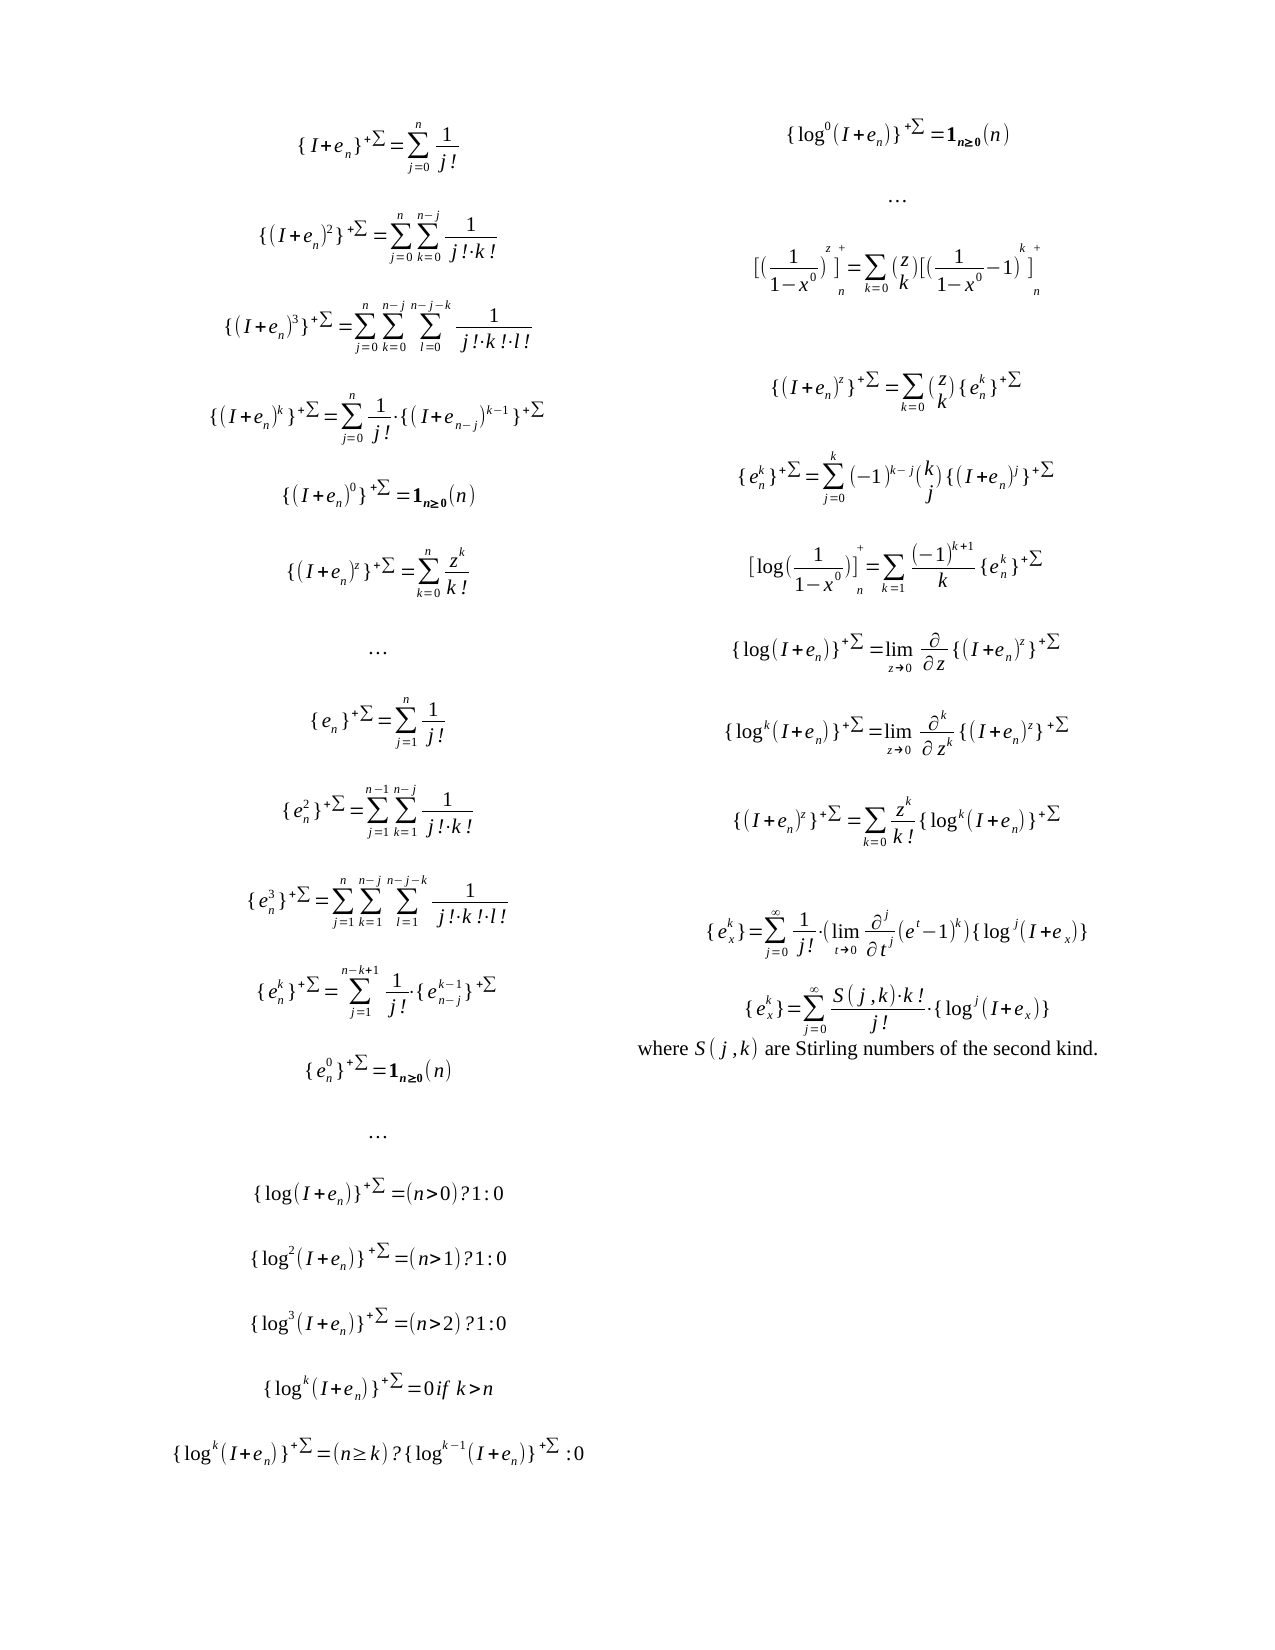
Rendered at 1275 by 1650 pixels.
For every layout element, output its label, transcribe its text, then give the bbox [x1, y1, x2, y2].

text whereare Stirling numbers of the second kind. [637, 1036, 1157, 1061]
text … [637, 183, 1157, 207]
text … [118, 1119, 637, 1143]
text … [118, 635, 637, 659]
